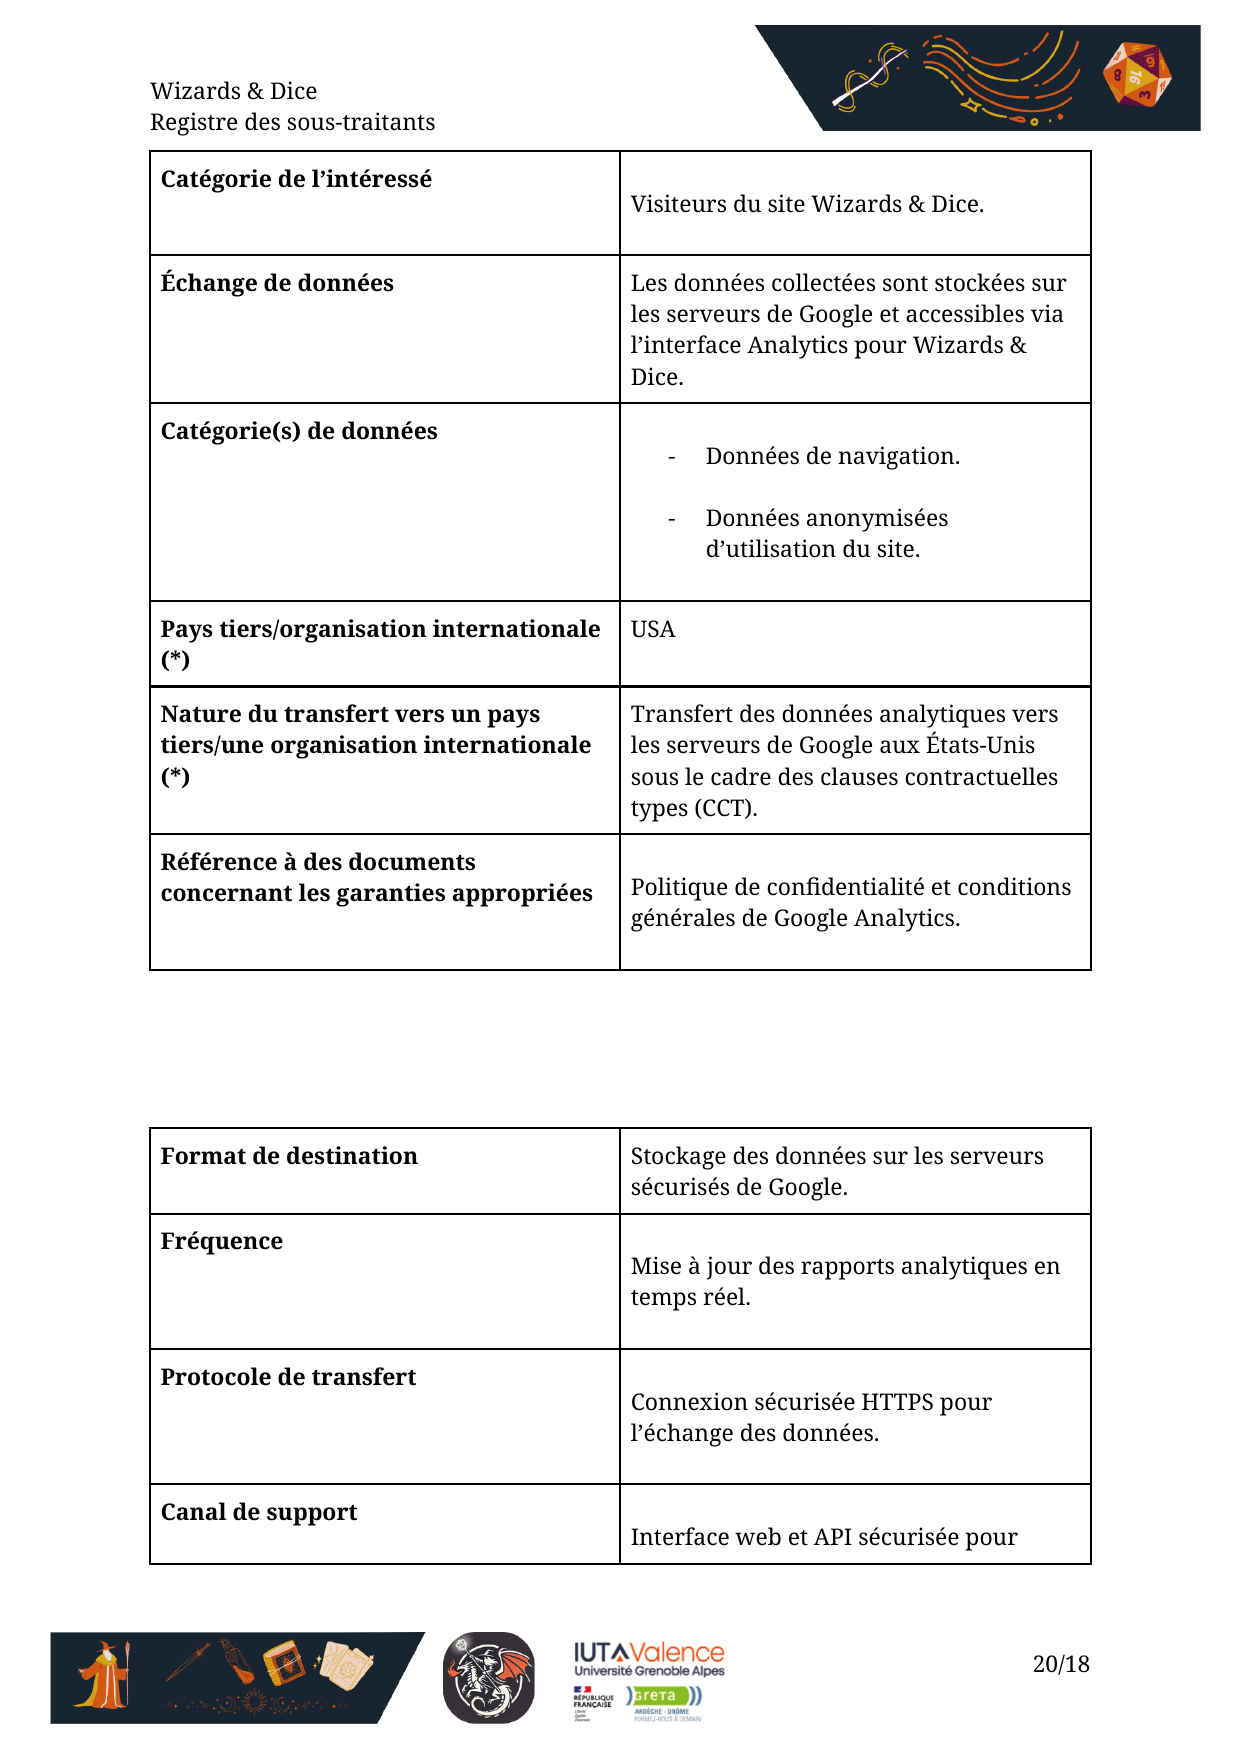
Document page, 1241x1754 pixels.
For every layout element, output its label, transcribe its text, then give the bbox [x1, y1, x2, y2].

table_cell Catégorie de l’intéressé [151, 152, 619, 254]
table_cell Les données collectées sont stockées sur les serveurs de Google et accessibles via l’interface Analytics pour Wizards & Dice. [621, 256, 1090, 402]
table_cell Échange de données [151, 256, 619, 402]
table_cell Mise à jour des rapports analytiques en temps réel. [621, 1215, 1090, 1348]
table_cell Référence à des documents concernant les garanties appropriées [151, 835, 619, 969]
table_cell Connexion sécurisée HTTPS pour l’échange des données. [621, 1350, 1090, 1483]
table_cell Fréquence [151, 1215, 619, 1348]
table_cell Transfert des données analytiques vers les serveurs de Google aux États-Unis sous le cadre des clauses contractuelles types (CCT). [621, 688, 1090, 833]
table_cell Nature du transfert vers un pays tiers/une organisation internationale (*) [151, 688, 619, 833]
table_header Stockage des données sur les serveurs sécurisés de Google. [621, 1129, 1090, 1212]
table_cell Canal de support [151, 1485, 619, 1562]
table_cell USA [621, 602, 1090, 685]
picture [42, 1628, 749, 1733]
table_cell Catégorie(s) de données [151, 404, 619, 600]
table_cell Protocole de transfert [151, 1350, 619, 1483]
table_cell Données de navigation. Données anonymisées d’utilisation du site. [621, 404, 1090, 600]
picture [748, 25, 1214, 132]
table_cell Visiteurs du site Wizards & Dice. [621, 152, 1090, 254]
table_header Format de destination [151, 1129, 619, 1212]
table_cell Interface web et API sécurisée pour [621, 1485, 1090, 1562]
table_cell Pays tiers/organisation internationale (*) [151, 602, 619, 685]
table_cell Politique de confidentialité et conditions générales de Google Analytics. [621, 835, 1090, 969]
